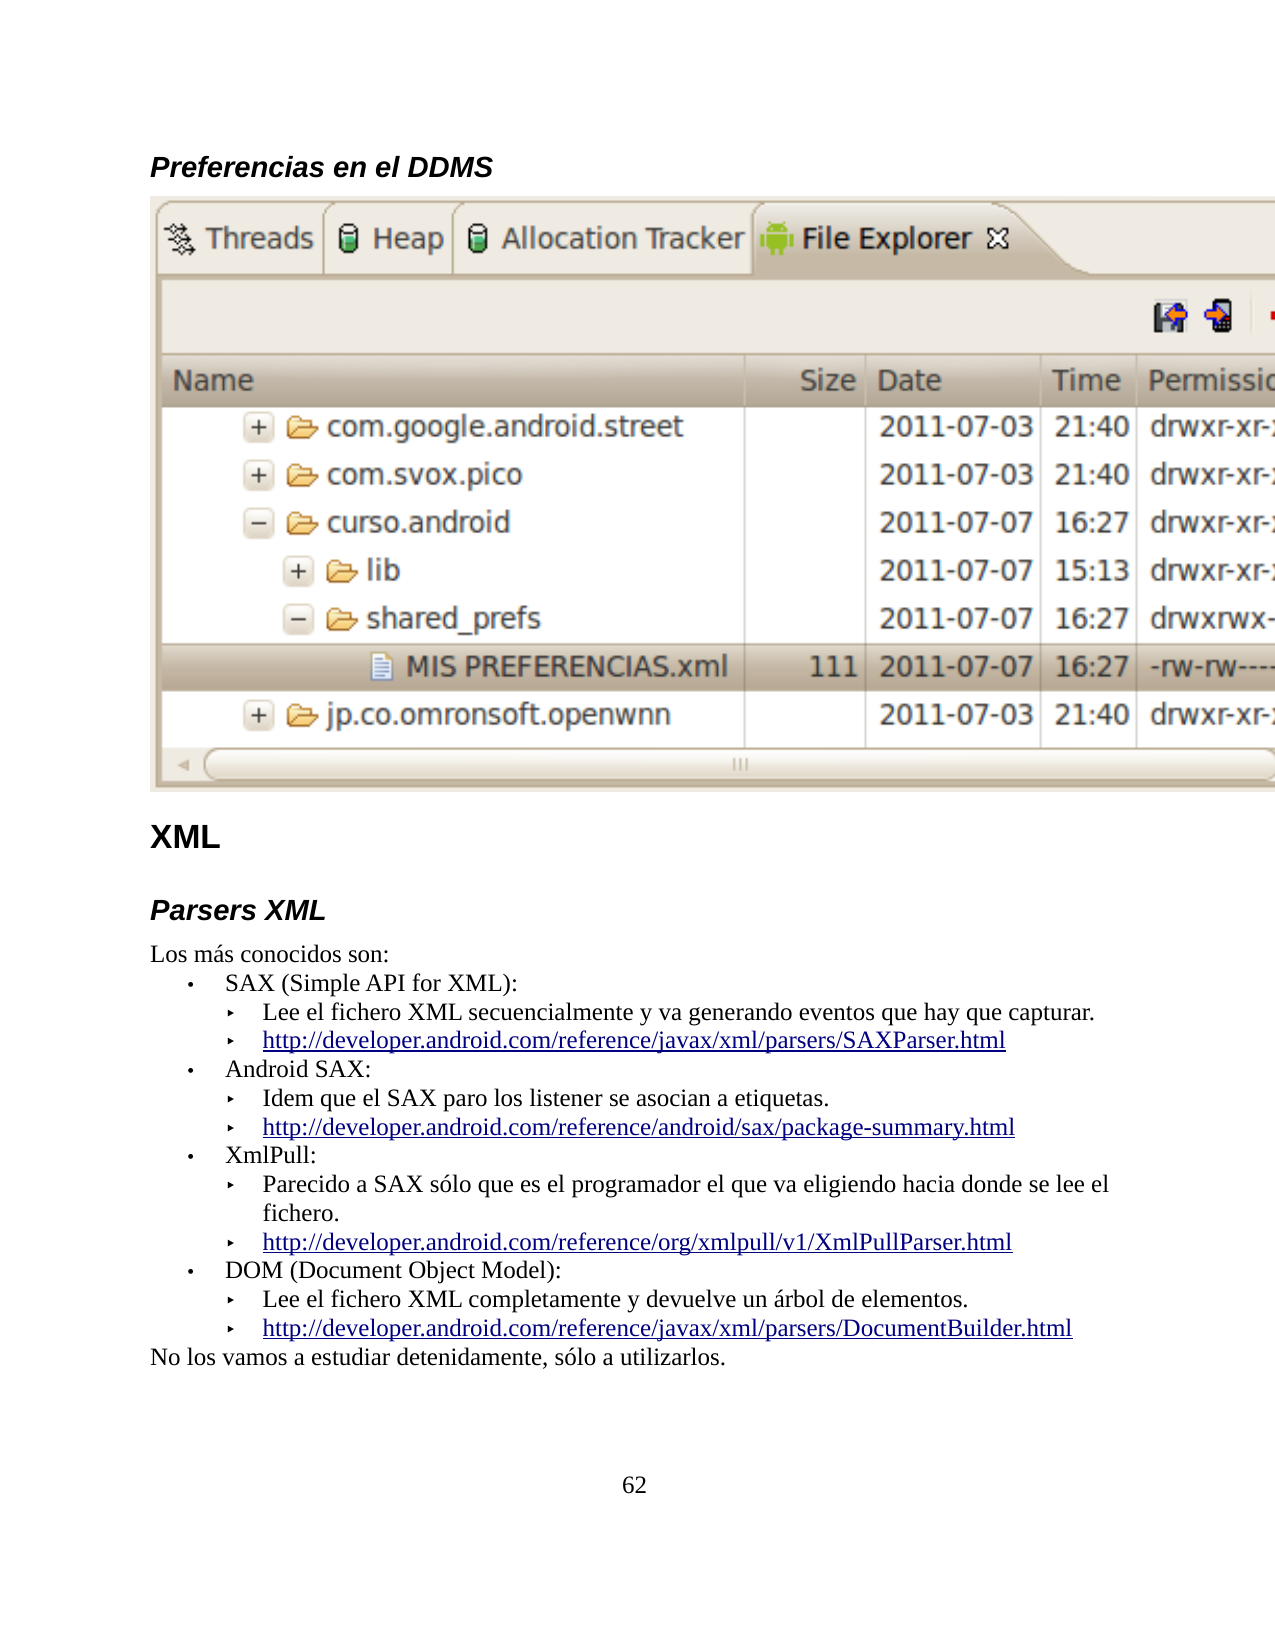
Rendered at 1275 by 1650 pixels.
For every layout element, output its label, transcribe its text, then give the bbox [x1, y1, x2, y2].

list Parecido a SAX sólo que es el programador el que va eligiendo hacia donde se lee el fichero. [225, 1169, 1125, 1227]
list Android SAX: [187, 1054, 1125, 1083]
text No los vamos a estudiar detenidamente, sólo a utilizarlos. [150, 1342, 1125, 1370]
subtitle XML [150, 817, 1125, 856]
list XmlPull: [187, 1140, 1125, 1169]
picture [150, 196, 1275, 792]
list http://developer.android.com/reference/android/sax/package-summary.html [225, 1112, 1125, 1140]
list DOM (Document Object Model): [187, 1255, 1125, 1284]
subtitle Parsers XML [150, 893, 1125, 927]
list Lee el fichero XML secuencialmente y va generando eventos que hay que capturar. [225, 997, 1125, 1025]
list http://developer.android.com/reference/org/xmlpull/v1/XmlPullParser.html [225, 1227, 1125, 1255]
list Lee el fichero XML completamente y devuelve un árbol de elementos. [225, 1284, 1125, 1313]
text Los más conocidos son: [150, 939, 1125, 968]
list SAX (Simple API for XML): [187, 968, 1125, 997]
list http://developer.android.com/reference/javax/xml/parsers/DocumentBuilder.html [225, 1313, 1125, 1342]
list Idem que el SAX paro los listener se asocian a etiquetas. [225, 1083, 1125, 1112]
subtitle Preferencias en el DDMS [150, 150, 1125, 183]
list http://developer.android.com/reference/javax/xml/parsers/SAXParser.html [225, 1025, 1125, 1054]
